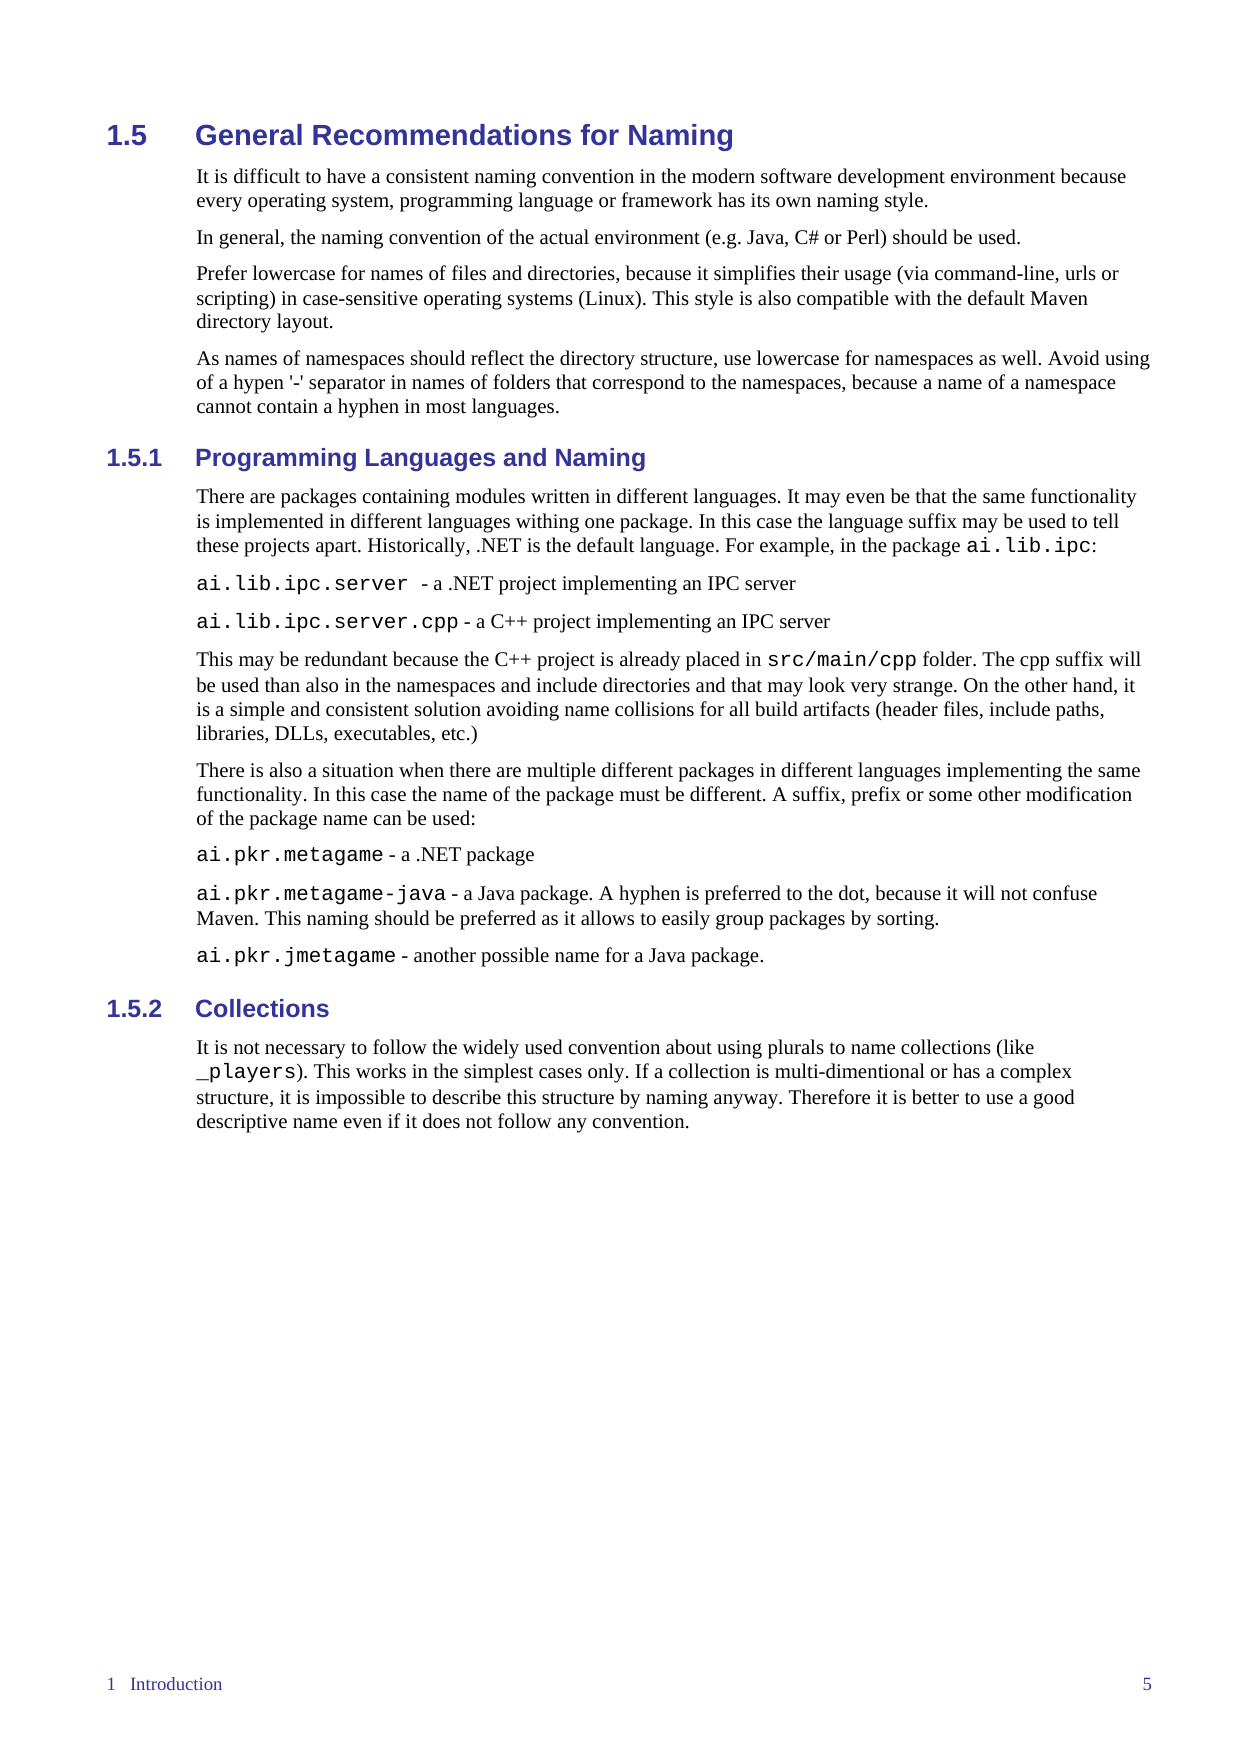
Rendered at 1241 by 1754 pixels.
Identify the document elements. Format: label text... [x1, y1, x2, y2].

text There is also a situation when there are multiple different packages in different languages implementing the same functionality. In this case the name of the package must be different. A suffix, prefix or some other modification of the package name can be used: [196, 758, 1152, 830]
text It is not necessary to follow the widely used convention about using plurals to name collections (like _players). This works in the simplest cases only. If a collection is multi-dimentional or has a complex structure, it is impossible to describe this structure by naming anyway. Therefore it is better to use a good descriptive name even if it does not follow any convention. [196, 1035, 1152, 1133]
text ai.lib.ipc.server.cpp - a C++ project implementing an IPC server [196, 609, 1152, 635]
text ai.lib.ipc.server - a .NET project implementing an IPC server [196, 571, 1152, 597]
text ai.pkr.jmetagame - another possible name for a Java package. [196, 943, 1152, 969]
text There are packages containing modules written in different languages. It may even be that the same functionality is implemented in different languages withing one package. In this case the language suffix may be used to tell these projects apart. Historically, .NET is the default language. For example, in the package ai.lib.ipc: [196, 484, 1152, 558]
text In general, the naming convention of the actual environment (e.g. Java, C# or Perl) should be used. [196, 225, 1152, 249]
text ai.pkr.metagame - a .NET package [196, 842, 1152, 868]
text This may be redundant because the C++ project is already placed in src/main/cpp folder. The cpp suffix will be used than also in the namespaces and include directories and that may look very strange. On the other hand, it is a simple and consistent solution avoiding name collisions for all build artifacts (header files, include paths, libraries, DLLs, executables, etc.) [196, 647, 1152, 745]
text As names of namespaces should reflect the directory structure, use lowercase for namespaces as well. Avoid using of a hypen '-' separator in names of folders that correspond to the namespaces, because a name of a namespace cannot contain a hyphen in most languages. [196, 346, 1152, 418]
text Prefer lowercase for names of files and directories, because it simplifies their usage (via command-line, urls or scripting) in case-sensitive operating systems (Linux). This style is also compatible with the default Maven directory layout. [196, 261, 1152, 333]
subtitle General Recommendations for Naming [106, 118, 1152, 152]
text It is difficult to have a consistent naming convention in the modern software development environment because every operating system, programming language or framework has its own naming style. [196, 164, 1152, 212]
subtitle Collections [106, 994, 1152, 1022]
subtitle Programming Languages and Naming [106, 443, 1152, 472]
text ai.pkr.metagame-java - a Java package. A hyphen is preferred to the dot, because it will not confuse Maven. This naming should be preferred as it allows to easily group packages by sorting. [196, 881, 1152, 930]
